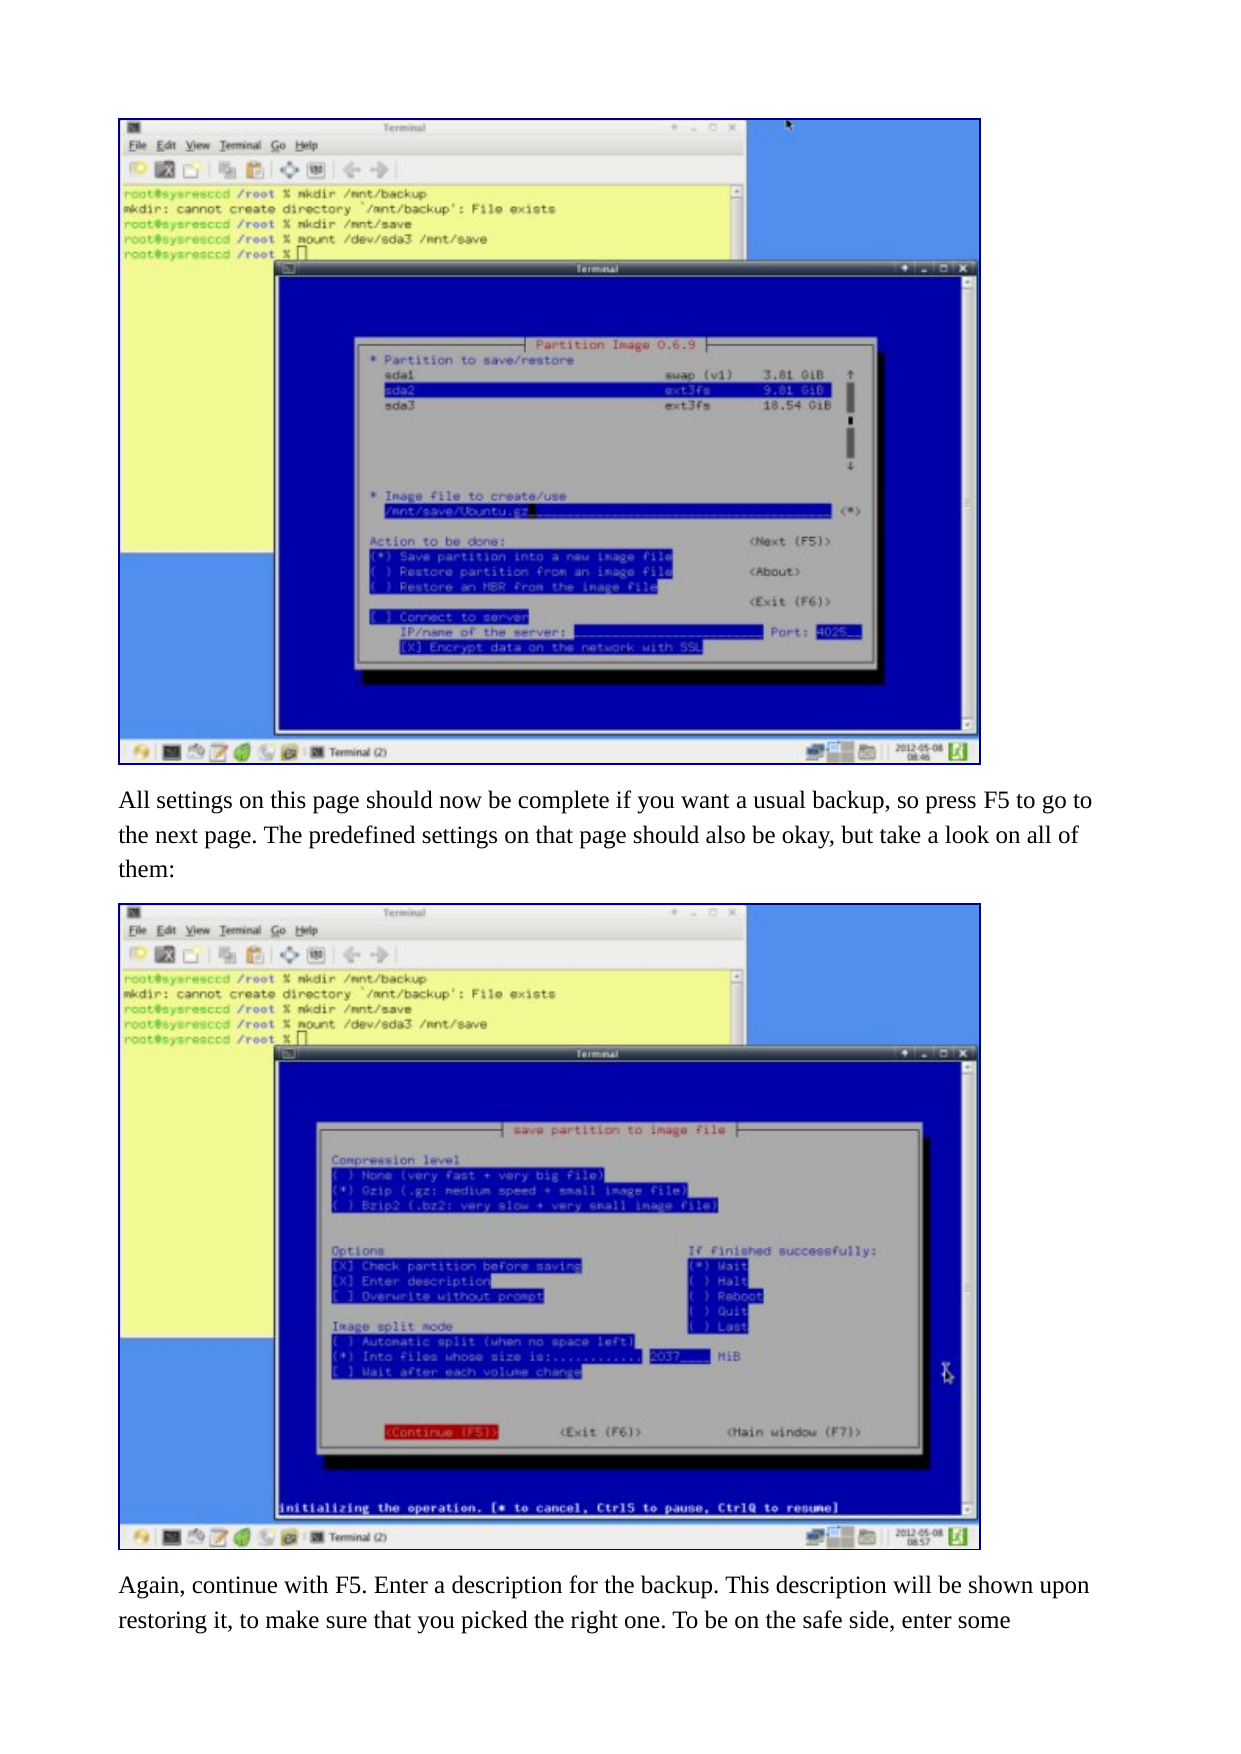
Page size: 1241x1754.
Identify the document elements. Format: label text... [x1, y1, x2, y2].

picture [120, 120, 979, 763]
text All settings on this page should now be complete if you want a usual backup, so press F5 to go to the next page. The predefined settings on that page should also be okay, but take a look on all of them: [118, 785, 1122, 883]
picture [120, 905, 979, 1549]
text Again, continue with F5. Enter a description for the backup. This description will be shown upon restoring it, to make sure that you picked the right one. To be on the safe side, enter some [118, 1571, 1122, 1634]
